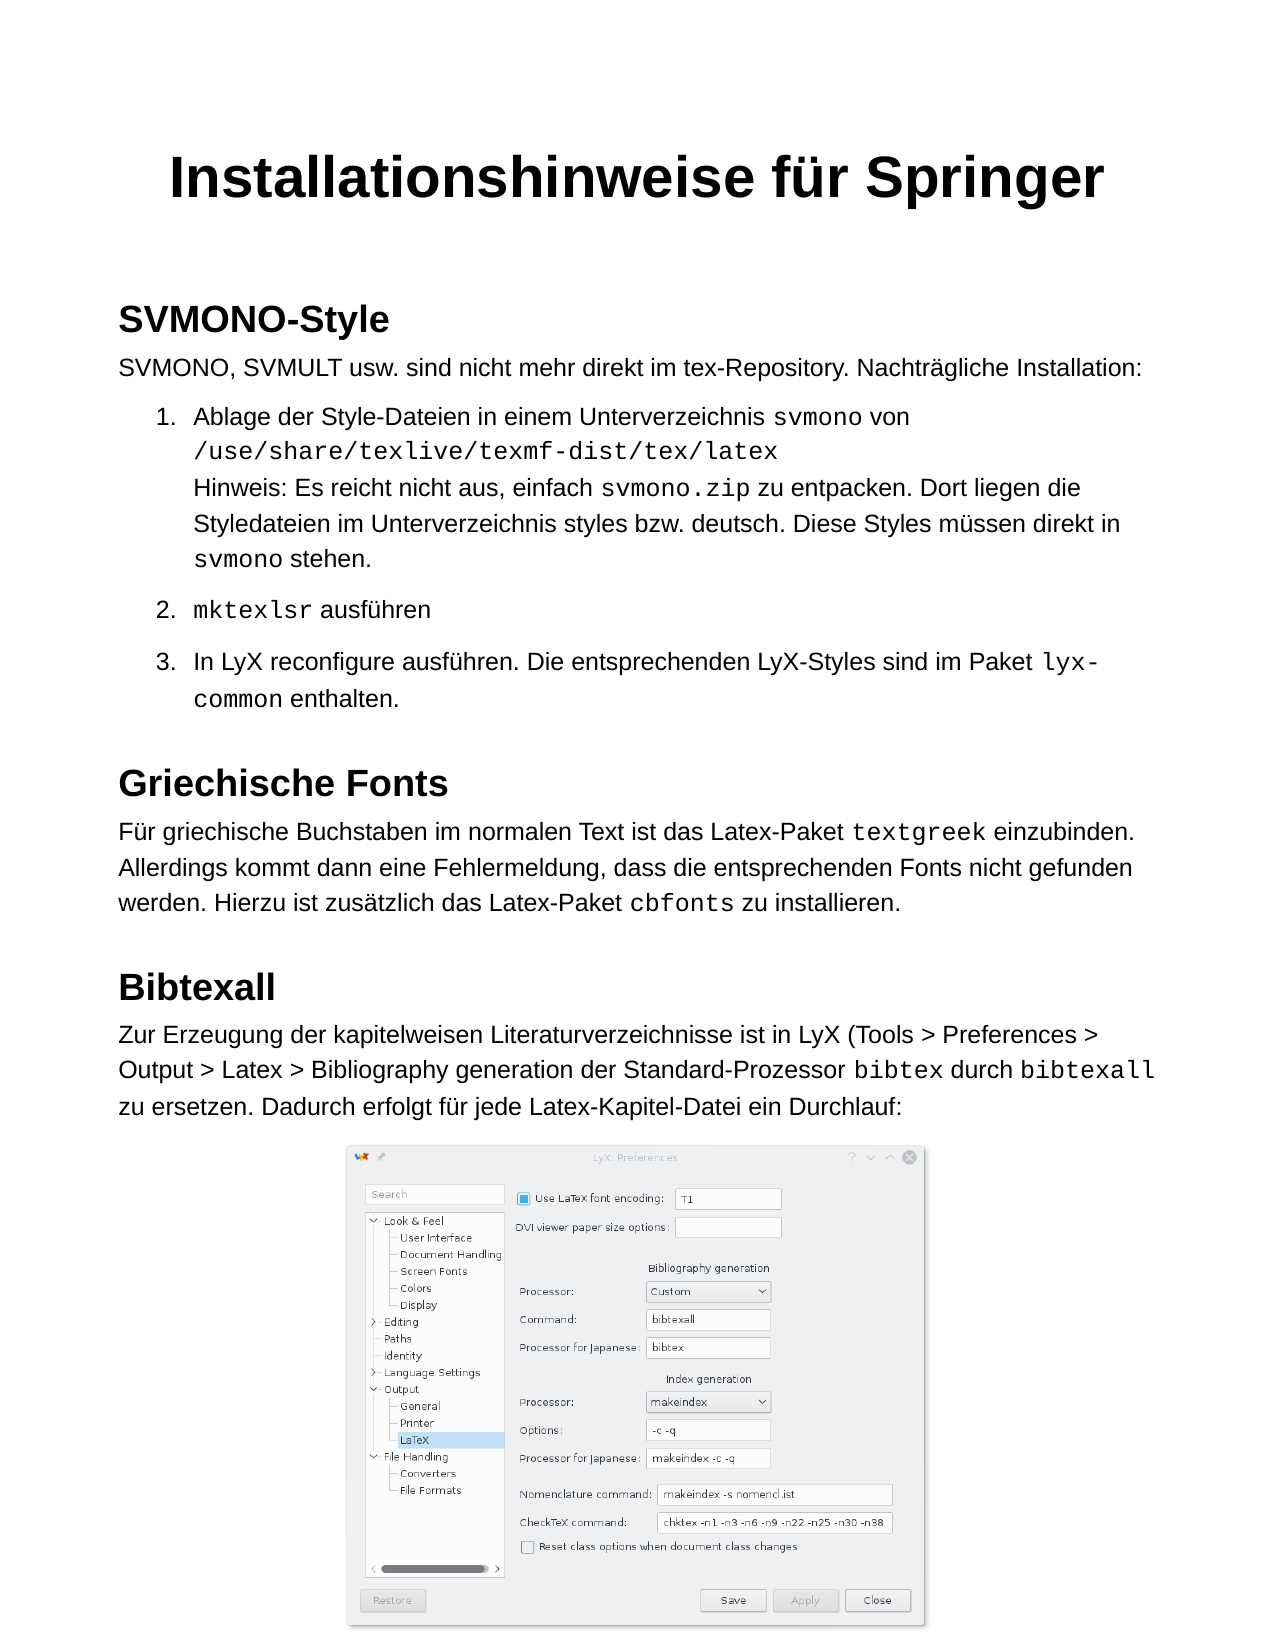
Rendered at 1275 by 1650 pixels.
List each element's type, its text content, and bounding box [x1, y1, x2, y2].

list mktexlsr ausführen [156, 595, 1157, 626]
text Für griechische Buchstaben im normalen Text ist das Latex-Paket textgreek einzubinden. Allerdings kommt dann eine Fehlermeldung, dass die entsprechenden Fonts nicht gefunden werden. Hierzu ist zusätzlich das Latex-Paket cbfonts zu installieren. [118, 817, 1157, 919]
subtitle SVMONO-Style [118, 297, 1157, 340]
list In LyX reconfigure ausführen. Die entsprechenden LyX-Styles sind im Paket lyx-common enthalten. [156, 647, 1157, 715]
text Zur Erzeugung der kapitelweisen Literaturverzeichnisse ist in LyX (Tools > Preferences > Output > Latex > Bibliography generation der Standard-Prozessor bibtex durch bibtexall zu ersetzen. Dadurch erfolgt für jede Latex-Kapitel-Datei ein Durchlauf: [118, 1021, 1157, 1120]
list Ablage der Style-Dateien in einem Unterverzeichnis svmono von /use/share/texlive/texmf-dist/tex/latex Hinweis: Es reicht nicht aus, einfach svmono.zip zu entpacken. Dort liegen die Styledateien im Unterverzeichnis styles bzw. deutsch. Diese Styles müssen direkt in svmono stehen. [156, 402, 1157, 575]
subtitle Bibtexall [118, 964, 1157, 1008]
text SVMONO, SVMULT usw. sind nicht mehr direkt im tex-Repository. Nachträgliche Installation: [118, 353, 1157, 382]
picture [342, 1140, 933, 1635]
title Installationshinweise für Springer [118, 143, 1157, 210]
subtitle Griechische Fonts [118, 760, 1157, 804]
